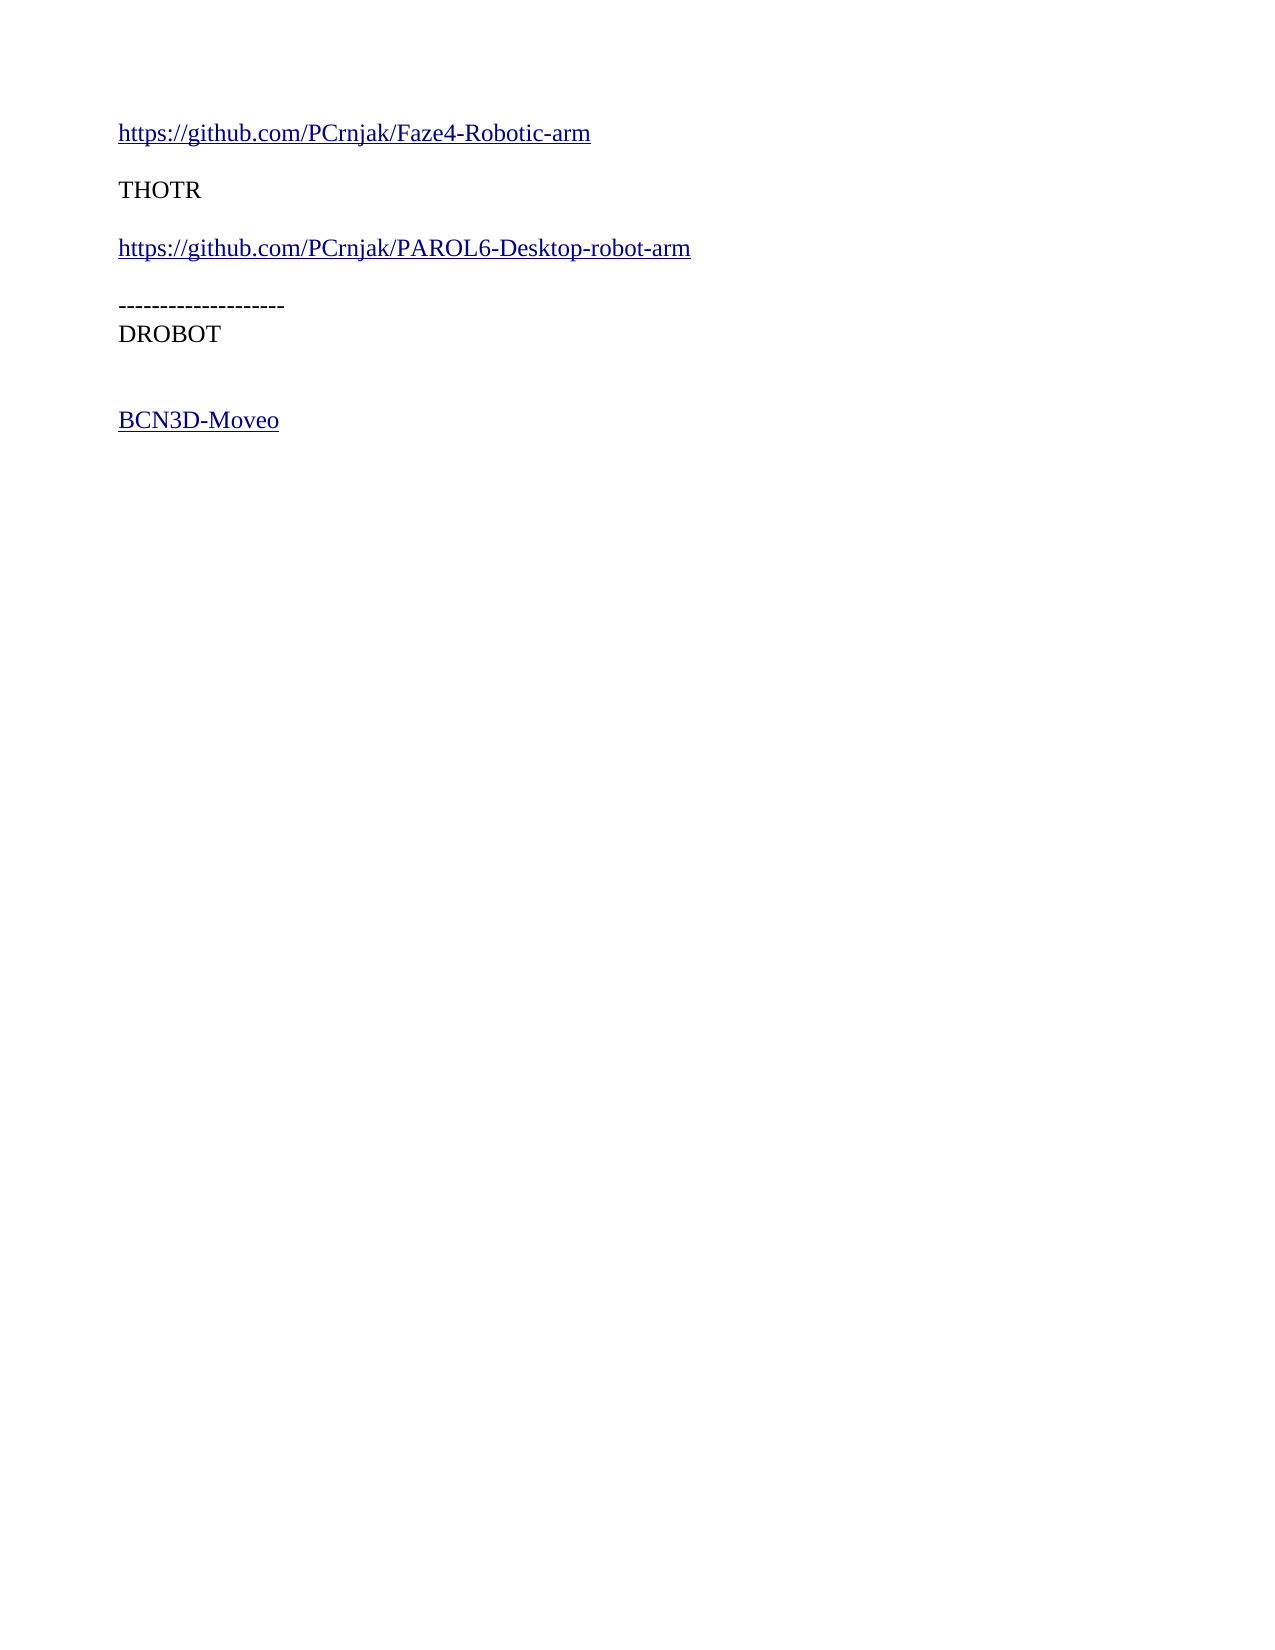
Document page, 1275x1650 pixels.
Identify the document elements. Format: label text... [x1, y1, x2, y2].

text https://github.com/PCrnjak/PAROL6-Desktop-robot-arm [118, 233, 1157, 262]
text BCN3D-Moveo [118, 406, 1157, 434]
text https://github.com/PCrnjak/Faze4-Robotic-arm [118, 118, 1157, 147]
text THOTR [118, 176, 1157, 204]
text -------------------- [118, 291, 1157, 319]
text DROBOT [118, 319, 1157, 348]
